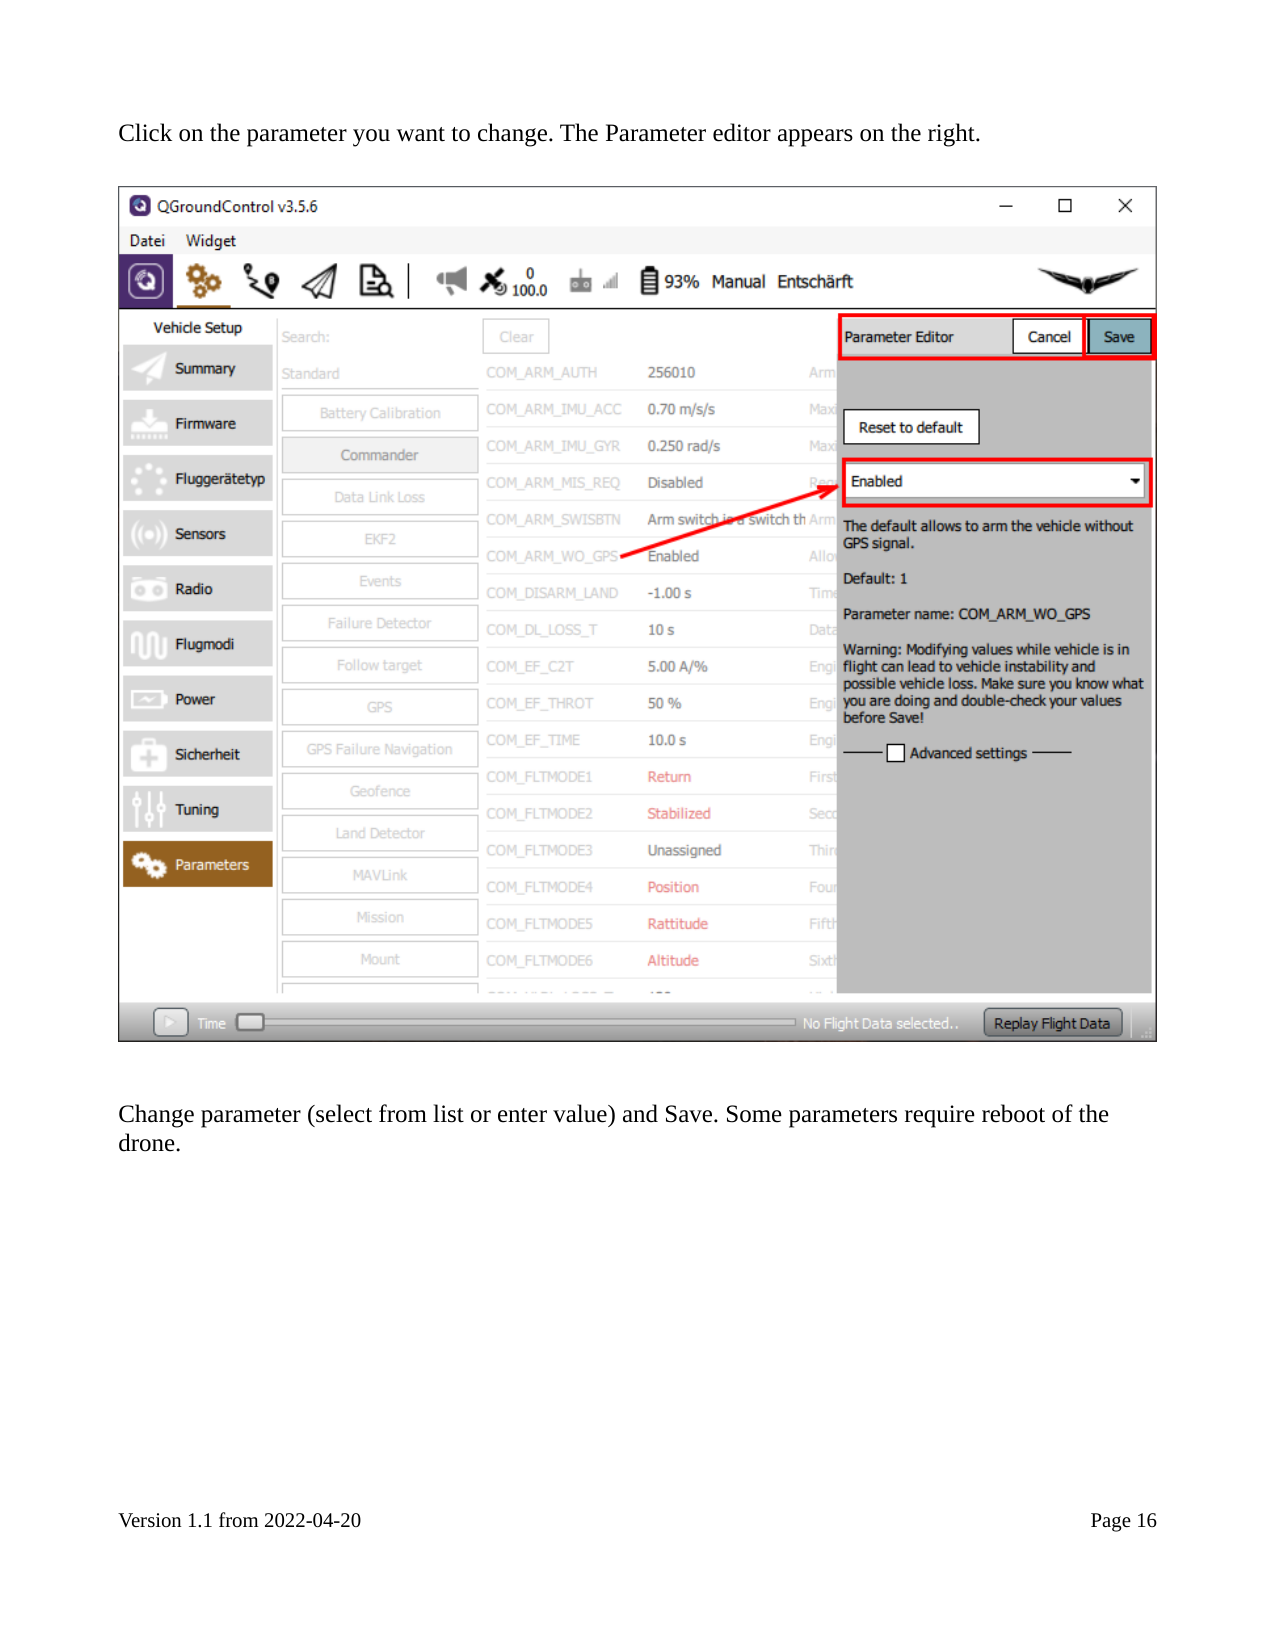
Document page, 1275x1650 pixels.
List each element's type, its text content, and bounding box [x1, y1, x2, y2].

text Click on the parameter you want to change. The Parameter editor appears on the right. [118, 118, 1157, 147]
text Change parameter (select from list or enter value) and Save. Some parameters require reboot of the drone. [118, 1099, 1157, 1157]
picture [118, 186, 1157, 1042]
